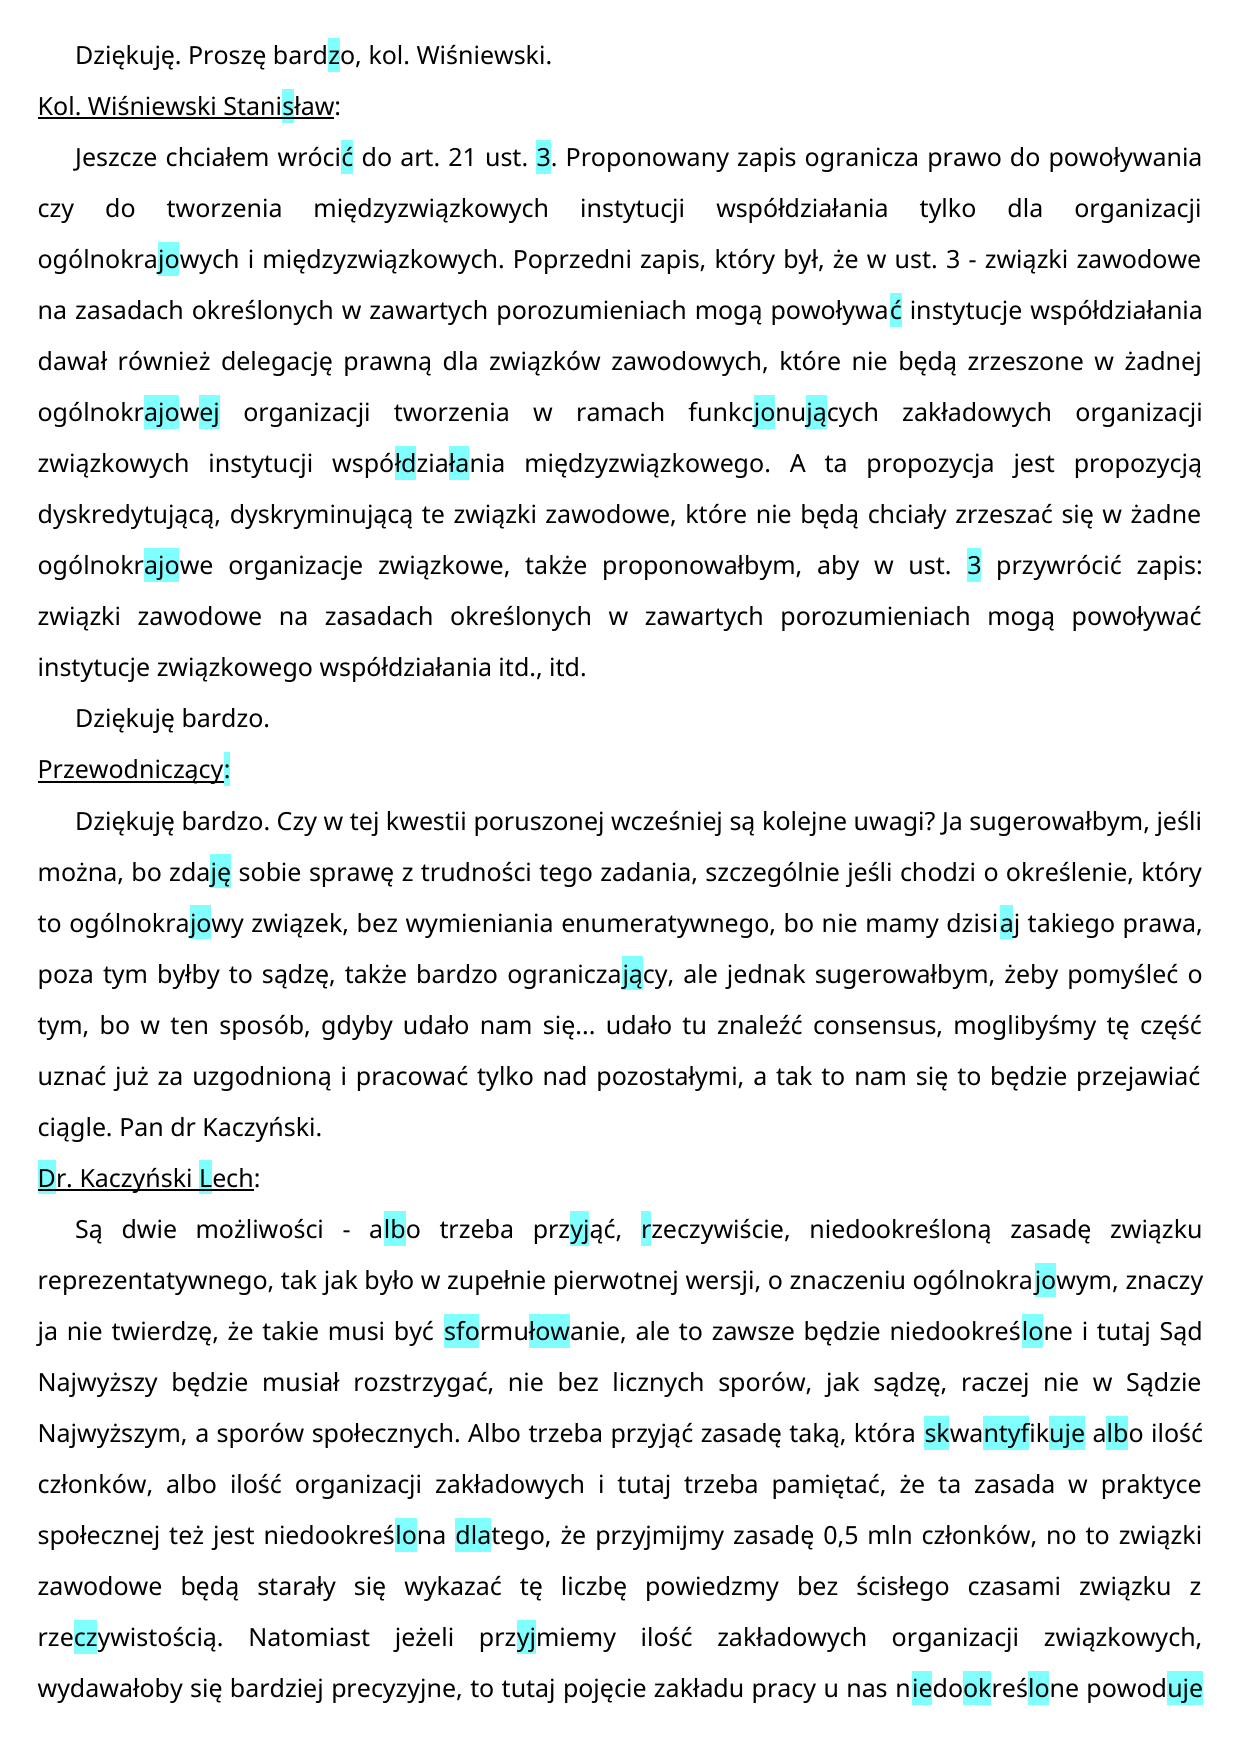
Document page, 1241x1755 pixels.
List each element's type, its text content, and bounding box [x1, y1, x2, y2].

text Dr. Kaczyński Lech: [37, 1160, 1203, 1194]
text Są dwie możliwości - albo trzeba przyjąć, rzeczywiście, niedookreśloną zasadę związku reprezentatywnego, tak jak było w zupełnie pierwotnej wersji, o znaczeniu ogólnokrajowym, znaczy ja nie twierdzę, że takie musi być sformułowanie, ale to zawsze będzie niedookreślone i tutaj Sąd Najwyższy będzie musiał rozstrzygać, nie bez licznych sporów, jak sądzę, raczej nie w Sądzie Najwyższym, a sporów społecznych. Albo trzeba przyjąć zasadę taką, która skwantyfikuje albo ilość członków, albo ilość organizacji zakładowych i tutaj trzeba pamiętać, że ta zasada w praktyce społecznej też jest niedookreślona dlatego, że przyjmijmy zasadę 0,5 mln członków, no to związki zawodowe będą starały się wykazać tę liczbę powiedzmy bez ścisłego czasami związku z rzeczywistością. Natomiast jeżeli przyjmiemy ilość zakładowych organizacji związkowych, wydawałoby się bardziej precyzyjne, to tutaj pojęcie zakładu pracy u nas niedookreślone powoduje [37, 1211, 1203, 1705]
text Dziękuję bardzo. Czy w tej kwestii poruszonej wcześniej są kolejne uwagi? Ja sugerowałbym, jeśli można, bo zdaję sobie sprawę z trudności tego zadania, szczególnie jeśli chodzi o określenie, który to ogólnokrajowy związek, bez wymieniania enumeratywnego, bo nie mamy dzisiaj takiego prawa, poza tym byłby to sądzę, także bardzo ograniczający, ale jednak sugerowałbym, żeby pomyśleć o tym, bo w ten sposób, gdyby udało nam się... udało tu znaleźć consensus, moglibyśmy tę część uznać już za uzgodnioną i pracować tylko nad pozostałymi, a tak to nam się to będzie przejawiać ciągle. Pan dr Kaczyński. [37, 803, 1203, 1143]
text Przewodniczący: [37, 752, 1203, 786]
text Dziękuję. Proszę bardzo, kol. Wiśniewski. [37, 37, 1203, 72]
text Dziękuję bardzo. [37, 701, 1203, 735]
text Jeszcze chciałem wrócić do art. 21 ust. 3. Proponowany zapis ogranicza prawo do powoływania czy do tworzenia międzyzwiązkowych instytucji współdziałania tylko dla organizacji ogólnokrajowych i międzyzwiązkowych. Poprzedni zapis, który był, że w ust. 3 - związki zawodowe na zasadach określonych w zawartych porozumieniach mogą powoływać instytucje współdziałania dawał również delegację prawną dla związków zawodowych, które nie będą zrzeszone w żadnej ogólnokrajowej organizacji tworzenia w ramach funkcjonujących zakładowych organizacji związkowych instytucji współdziałania międzyzwiązkowego. A ta propozycja jest propozycją dyskredytującą, dyskryminującą te związki zawodowe, które nie będą chciały zrzeszać się w żadne ogólnokrajowe organizacje związkowe, także proponowałbym, aby w ust. 3 przywrócić zapis: związki zawodowe na zasadach określonych w zawartych porozumieniach mogą powoływać instytucje związkowego współdziałania itd., itd. [37, 139, 1203, 684]
text Kol. Wiśniewski Stanisław: [37, 88, 1203, 123]
